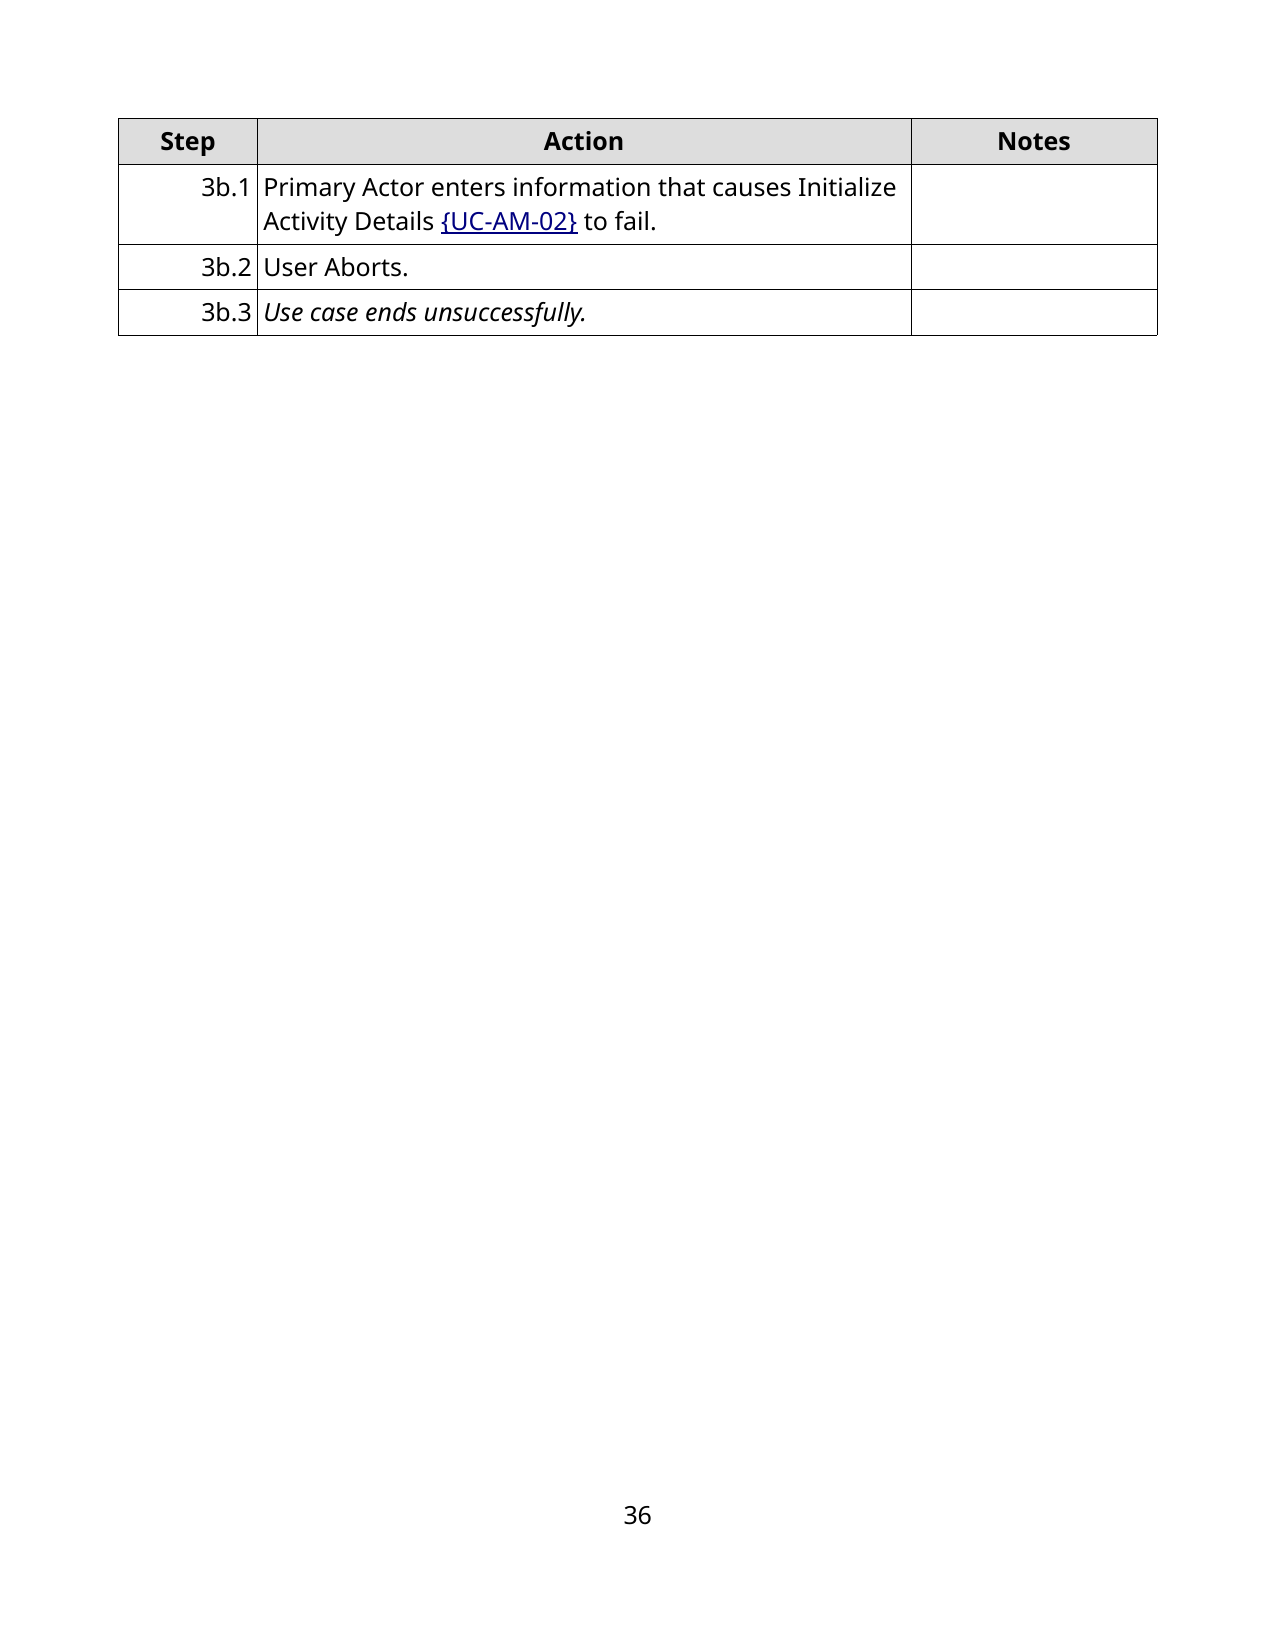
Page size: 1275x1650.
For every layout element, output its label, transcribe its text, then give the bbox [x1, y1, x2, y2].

table_cell Use case ends unsuccessfully. [258, 290, 911, 335]
table_cell 3b.2 [119, 245, 257, 289]
table_header Notes [912, 119, 1157, 164]
table_cell User Aborts. [258, 245, 911, 289]
table_header Action [258, 119, 911, 164]
table_cell Primary Actor enters information that causes Initialize Activity Details {UC-AM-02} to fail. [258, 165, 911, 243]
table_header Step [119, 119, 257, 164]
table_cell [912, 165, 1157, 243]
table_cell [912, 245, 1157, 289]
table_cell 3b.3 [119, 290, 257, 335]
table_cell [912, 290, 1157, 335]
table_cell 3b.1 [119, 165, 257, 243]
